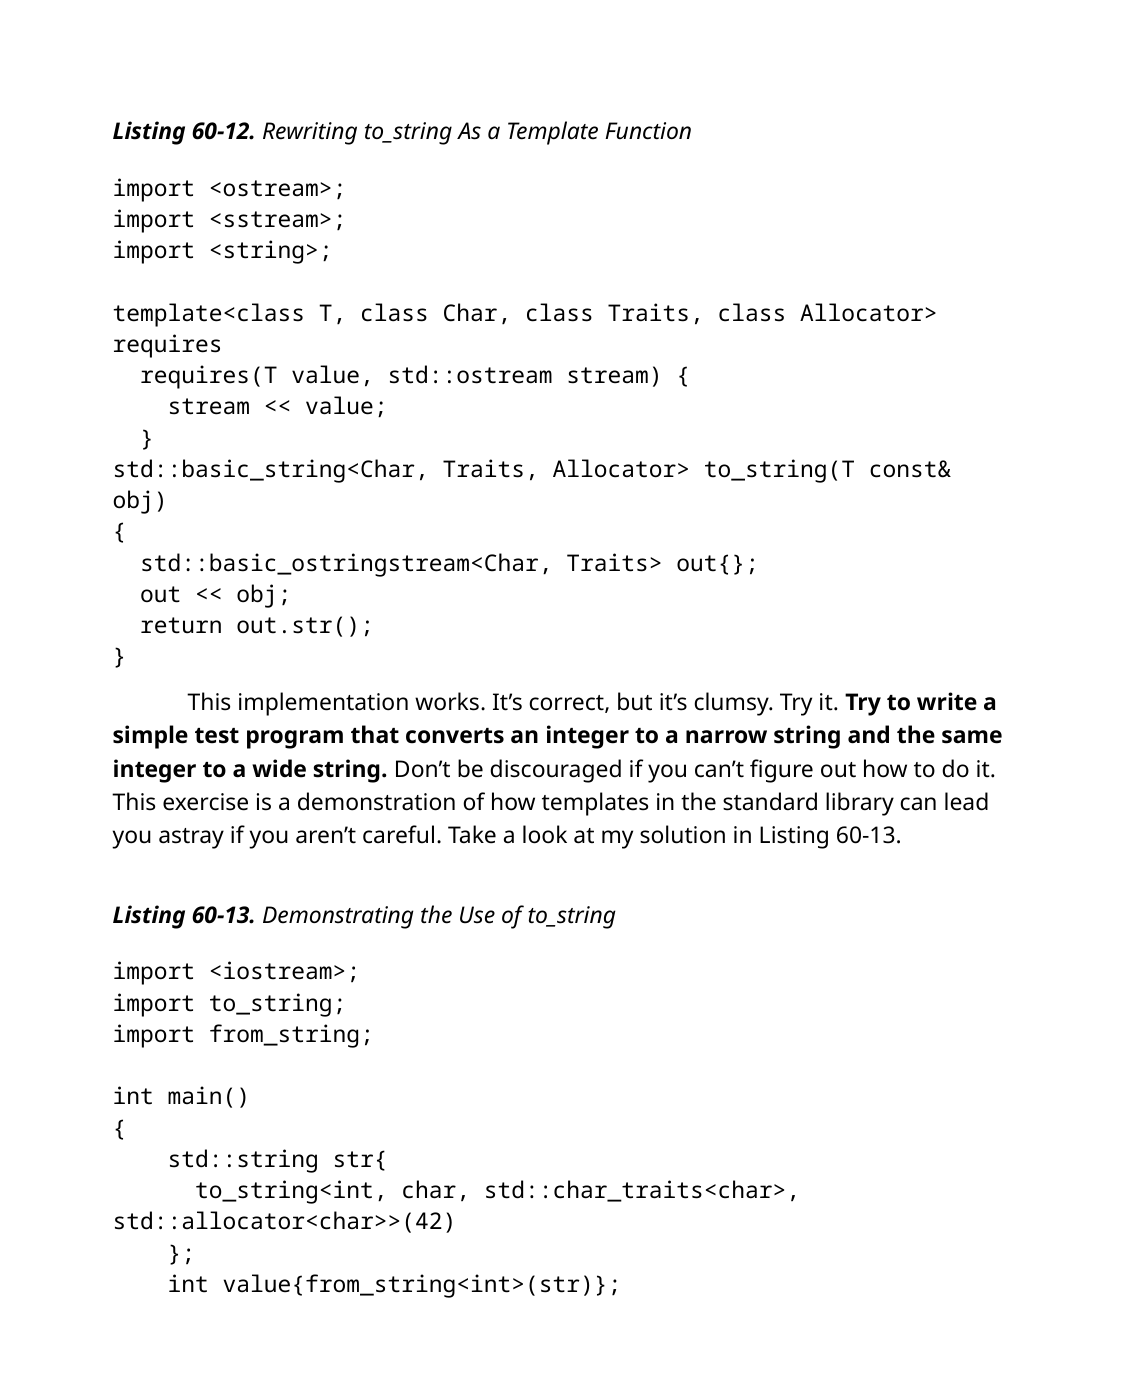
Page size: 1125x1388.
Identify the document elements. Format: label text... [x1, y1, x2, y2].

text to_string<int, char, std::char_traits<char>, std::allocator<char>>(42) [112, 1174, 1012, 1237]
text int main() [112, 1080, 1012, 1112]
text import <sstream>; [112, 203, 1012, 234]
text import <iostream>; [112, 955, 1012, 987]
text import <string>; [112, 234, 1012, 265]
text std::basic_ostringstream<Char, Traits> out{}; [112, 546, 1012, 578]
text Listing 60-13. Demonstrating the Use of to_string [112, 898, 1012, 930]
text requires [112, 328, 1012, 359]
text int value{from_string<int>(str)}; [112, 1268, 1012, 1299]
text requires(T value, std::ostream stream) { [112, 359, 1012, 390]
text template<class T, class Char, class Traits, class Allocator> [112, 296, 1012, 328]
text import <ostream>; [112, 171, 1012, 203]
text { [112, 515, 1012, 546]
text { [112, 1112, 1012, 1143]
text import from_string; [112, 1018, 1012, 1049]
text } [112, 640, 1012, 671]
text }; [112, 1237, 1012, 1268]
text } [112, 421, 1012, 453]
text out << obj; [112, 578, 1012, 609]
text import to_string; [112, 987, 1012, 1018]
text Listing 60-12. Rewriting to_string As a Template Function [112, 115, 1012, 146]
text std::basic_string<Char, Traits, Allocator> to_string(T const& obj) [112, 453, 1012, 515]
text return out.str(); [112, 609, 1012, 640]
text stream << value; [112, 390, 1012, 421]
text This implementation works. It’s correct, but it’s clumsy. Try it. Try to write a simple test program that converts an integer to a narrow string and the same integer to a wide string. Don’t be discouraged if you can’t figure out how to do it. This exercise is a demonstration of how templates in the standard library can lead you astray if you aren’t careful. Take a look at my solution in Listing 60-13. [112, 684, 1012, 851]
text std::string str{ [112, 1143, 1012, 1174]
